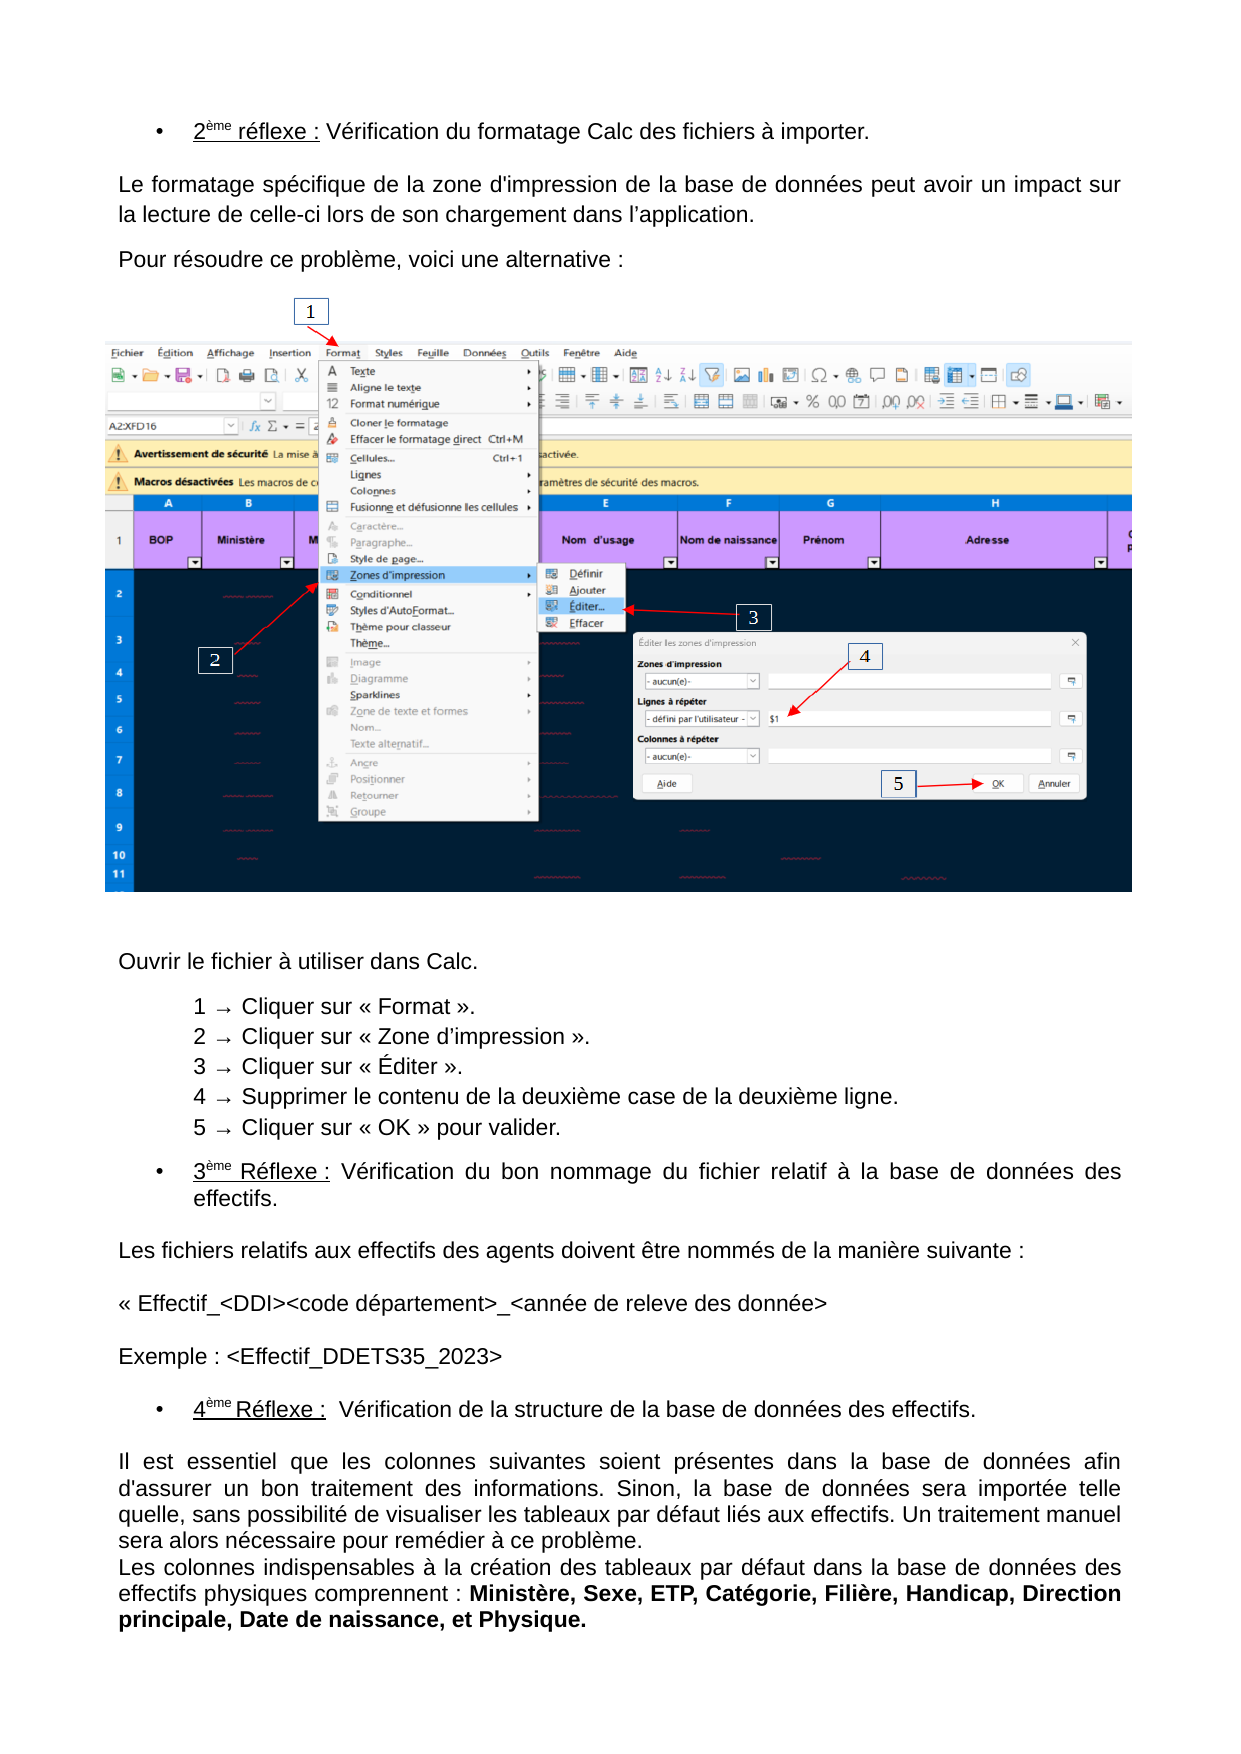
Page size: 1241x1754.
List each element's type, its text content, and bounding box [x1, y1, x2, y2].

text Les colonnes indispensables à la création des tableaux par défaut dans la base de données des effectifs physiques comprennent : Ministère, Sexe, ETP, Catégorie, Filière, Handicap, Direction principale, Date de naissance, et Physique. [118, 1554, 1122, 1633]
list 2 → Cliquer sur « Zone d’impression ». [164, 1023, 1122, 1049]
list 2ème réflexe : Vérification du formatage Calc des fichiers à importer. [156, 118, 1122, 144]
picture [92, 288, 1141, 900]
list 1 → Cliquer sur « Format ». [164, 993, 1122, 1019]
list 4ème Réflexe : Vérification de la structure de la base de données des effectifs. [156, 1396, 1122, 1422]
text Les fichiers relatifs aux effectifs des agents doivent être nommés de la manière suivante : [118, 1237, 1122, 1264]
list 4 → Supprimer le contenu de la deuxième case de la deuxième ligne. [164, 1083, 1122, 1110]
list 3 → Cliquer sur « Éditer ». [164, 1053, 1122, 1079]
text Exemple : <Effectif_DDETS35_2023> [118, 1343, 1122, 1369]
list 5 → Cliquer sur « OK » pour valider. [164, 1113, 1122, 1140]
text Le formatage spécifique de la zone d'impression de la base de données peut avoir un impact sur la lecture de celle-ci lors de son chargement dans l’application. [118, 171, 1122, 227]
text Pour résoudre ce problème, voici une alternative : [118, 246, 1122, 272]
list 3ème Réflexe : Vérification du bon nommage du fichier relatif à la base de données des effectifs. [156, 1158, 1122, 1211]
text Ouvrir le fichier à utiliser dans Calc. [118, 948, 1122, 974]
text Il est essentiel que les colonnes suivantes soient présentes dans la base de données afin d'assurer un bon traitement des informations. Sinon, la base de données sera importée telle quelle, sans possibilité de visualiser les tableaux par défaut liés aux effectifs. Un traitement manuel sera alors nécessaire pour remédier à ce problème. [118, 1448, 1122, 1554]
text « Effectif_<DDI><code département>_<année de releve des donnée> [118, 1290, 1122, 1316]
